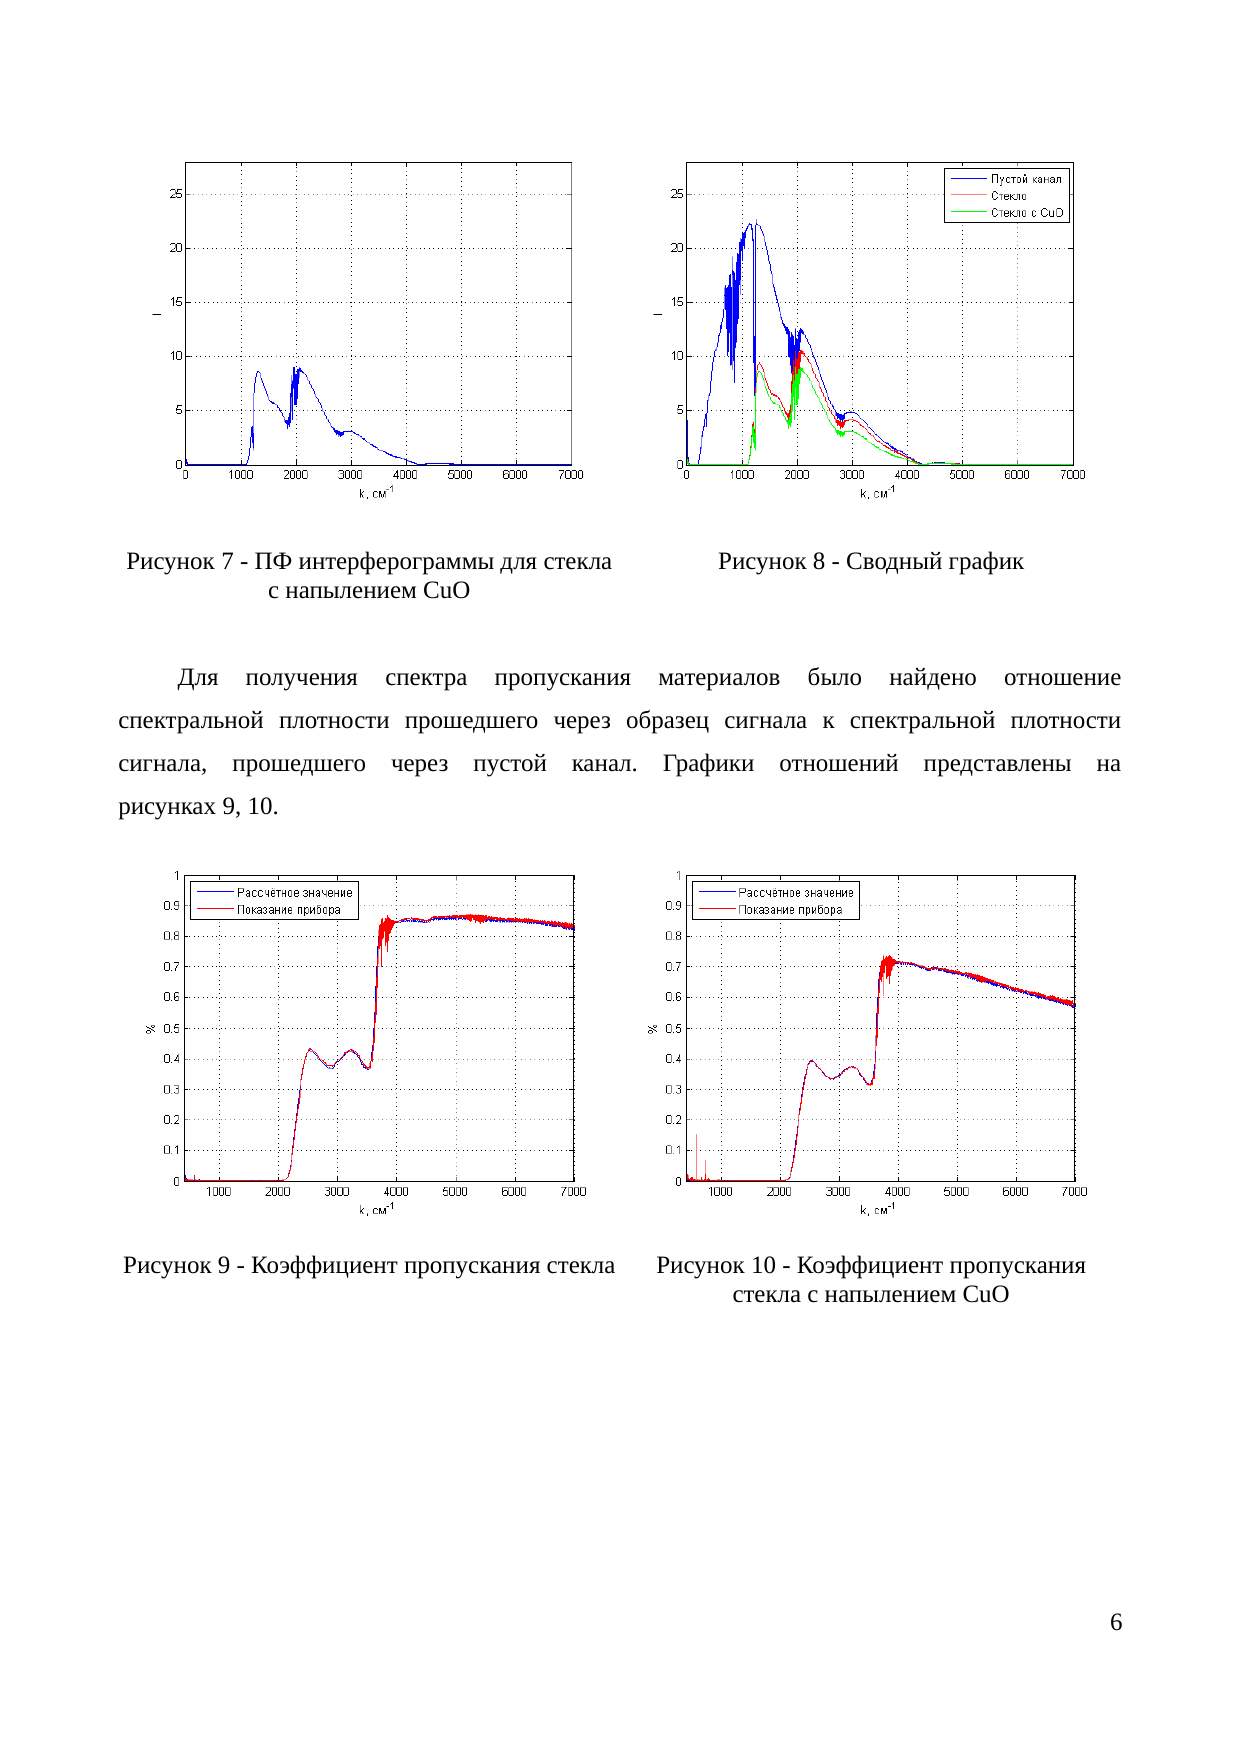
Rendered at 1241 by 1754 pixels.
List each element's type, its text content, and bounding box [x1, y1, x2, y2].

table_cell [620, 118, 1122, 607]
table_header [620, 1222, 1122, 1308]
table_cell [118, 118, 620, 607]
table_header [118, 1222, 620, 1308]
picture [121, 133, 618, 505]
text Для получения спектра пропускания материалов было найдено отношение спектральной плотности прошедшего через образец сигнала к спектральной плотности сигнала, прошедшего через пустой канал. Графики отношений представлены на рисунках 9, 10. [118, 662, 1122, 820]
picture [622, 133, 1119, 505]
picture [118, 846, 1122, 1222]
